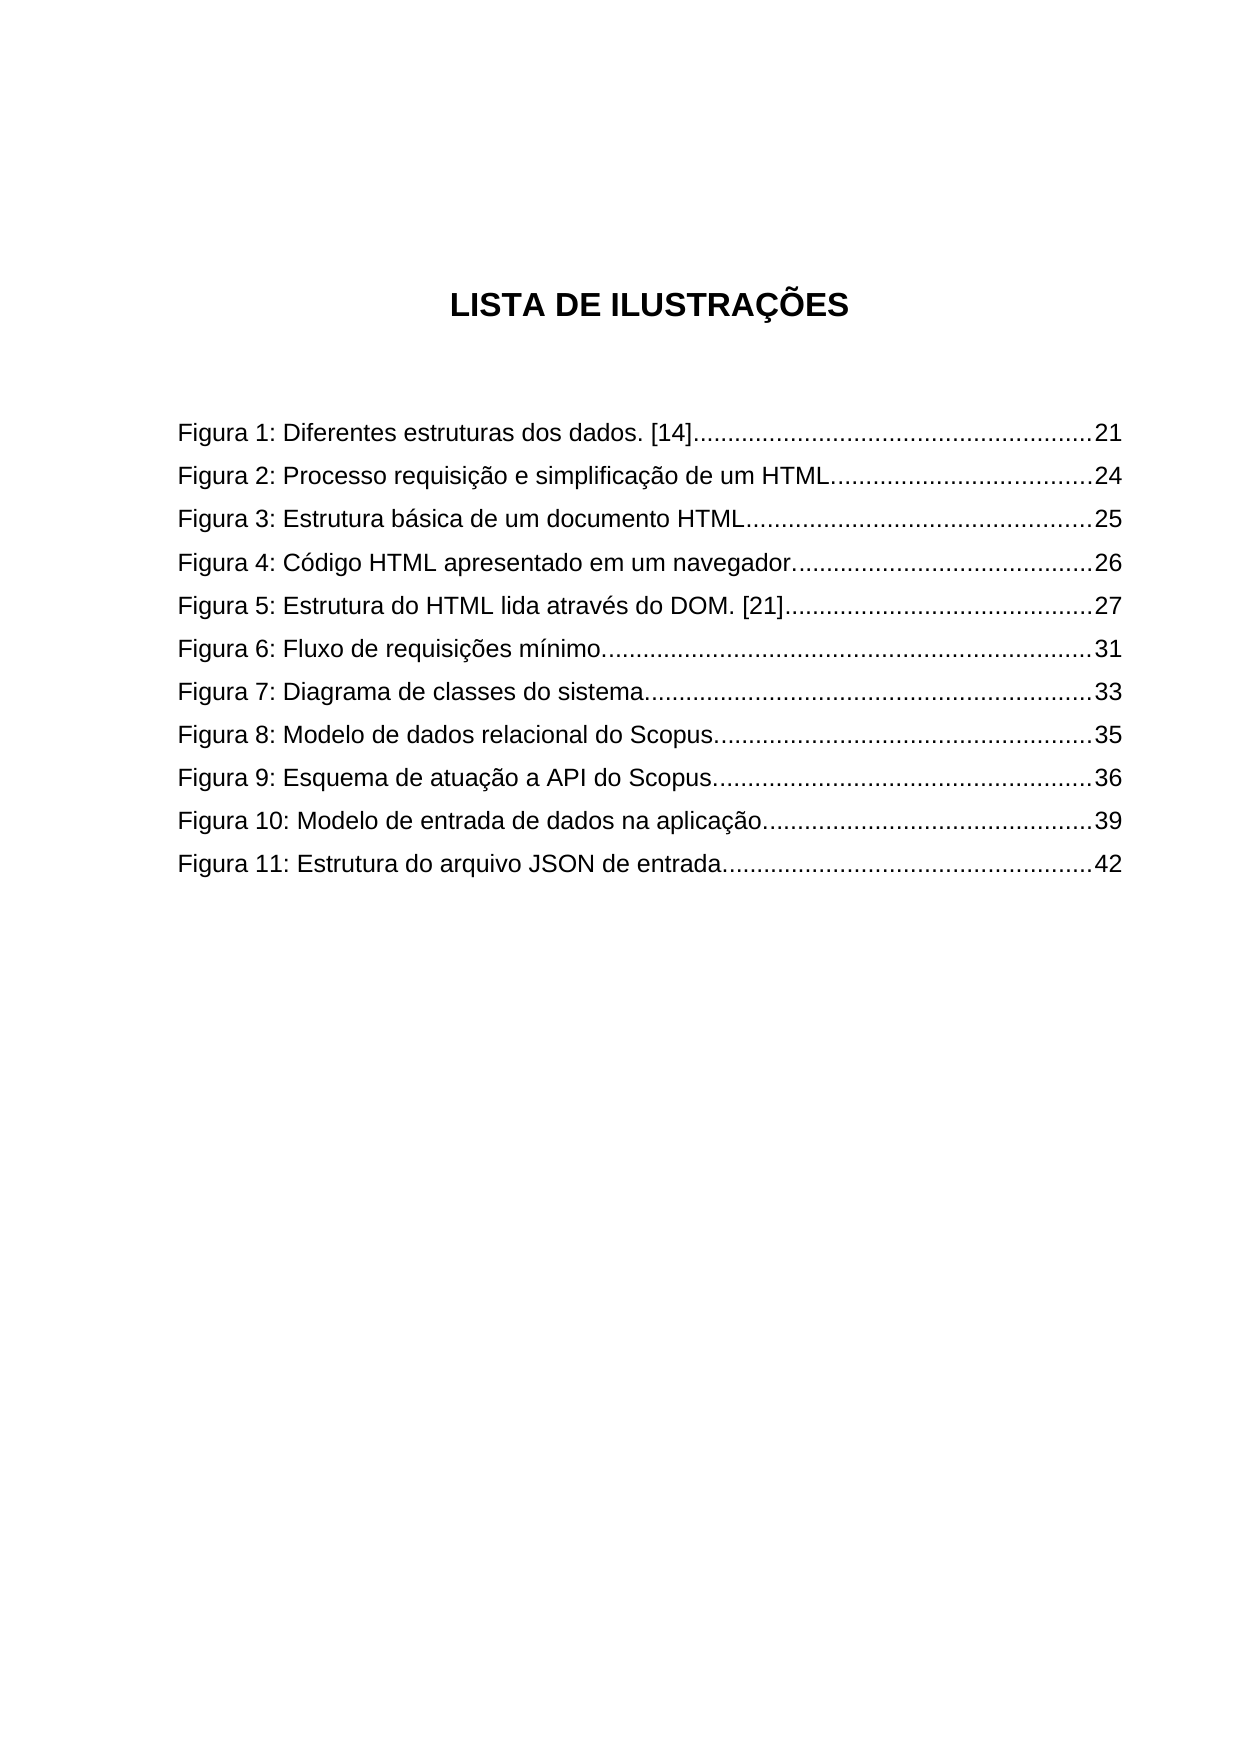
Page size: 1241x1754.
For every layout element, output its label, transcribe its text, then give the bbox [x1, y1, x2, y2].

text Figura 1: Diferentes estruturas dos dados. [14] 21 [177, 418, 1122, 447]
text Figura 4: Código HTML apresentado em um navegador. 26 [177, 547, 1122, 576]
text Figura 9: Esquema de atuação a API do Scopus. 36 [177, 763, 1122, 792]
text Figura 7: Diagrama de classes do sistema. 33 [177, 677, 1122, 706]
text Figura 5: Estrutura do HTML lida através do DOM. [21] 27 [177, 591, 1122, 619]
text Figura 3: Estrutura básica de um documento HTML 25 [177, 504, 1122, 533]
text Figura 2: Processo requisição e simplificação de um HTML. 24 [177, 461, 1122, 490]
text LISTA DE ILUSTRAÇÕES [177, 286, 1122, 324]
text Figura 6: Fluxo de requisições mínimo. 31 [177, 634, 1122, 662]
text Figura 8: Modelo de dados relacional do Scopus. 35 [177, 720, 1122, 749]
text Figura 10: Modelo de entrada de dados na aplicação. 39 [177, 806, 1122, 835]
text Figura 11: Estrutura do arquivo JSON de entrada. 42 [177, 849, 1122, 878]
